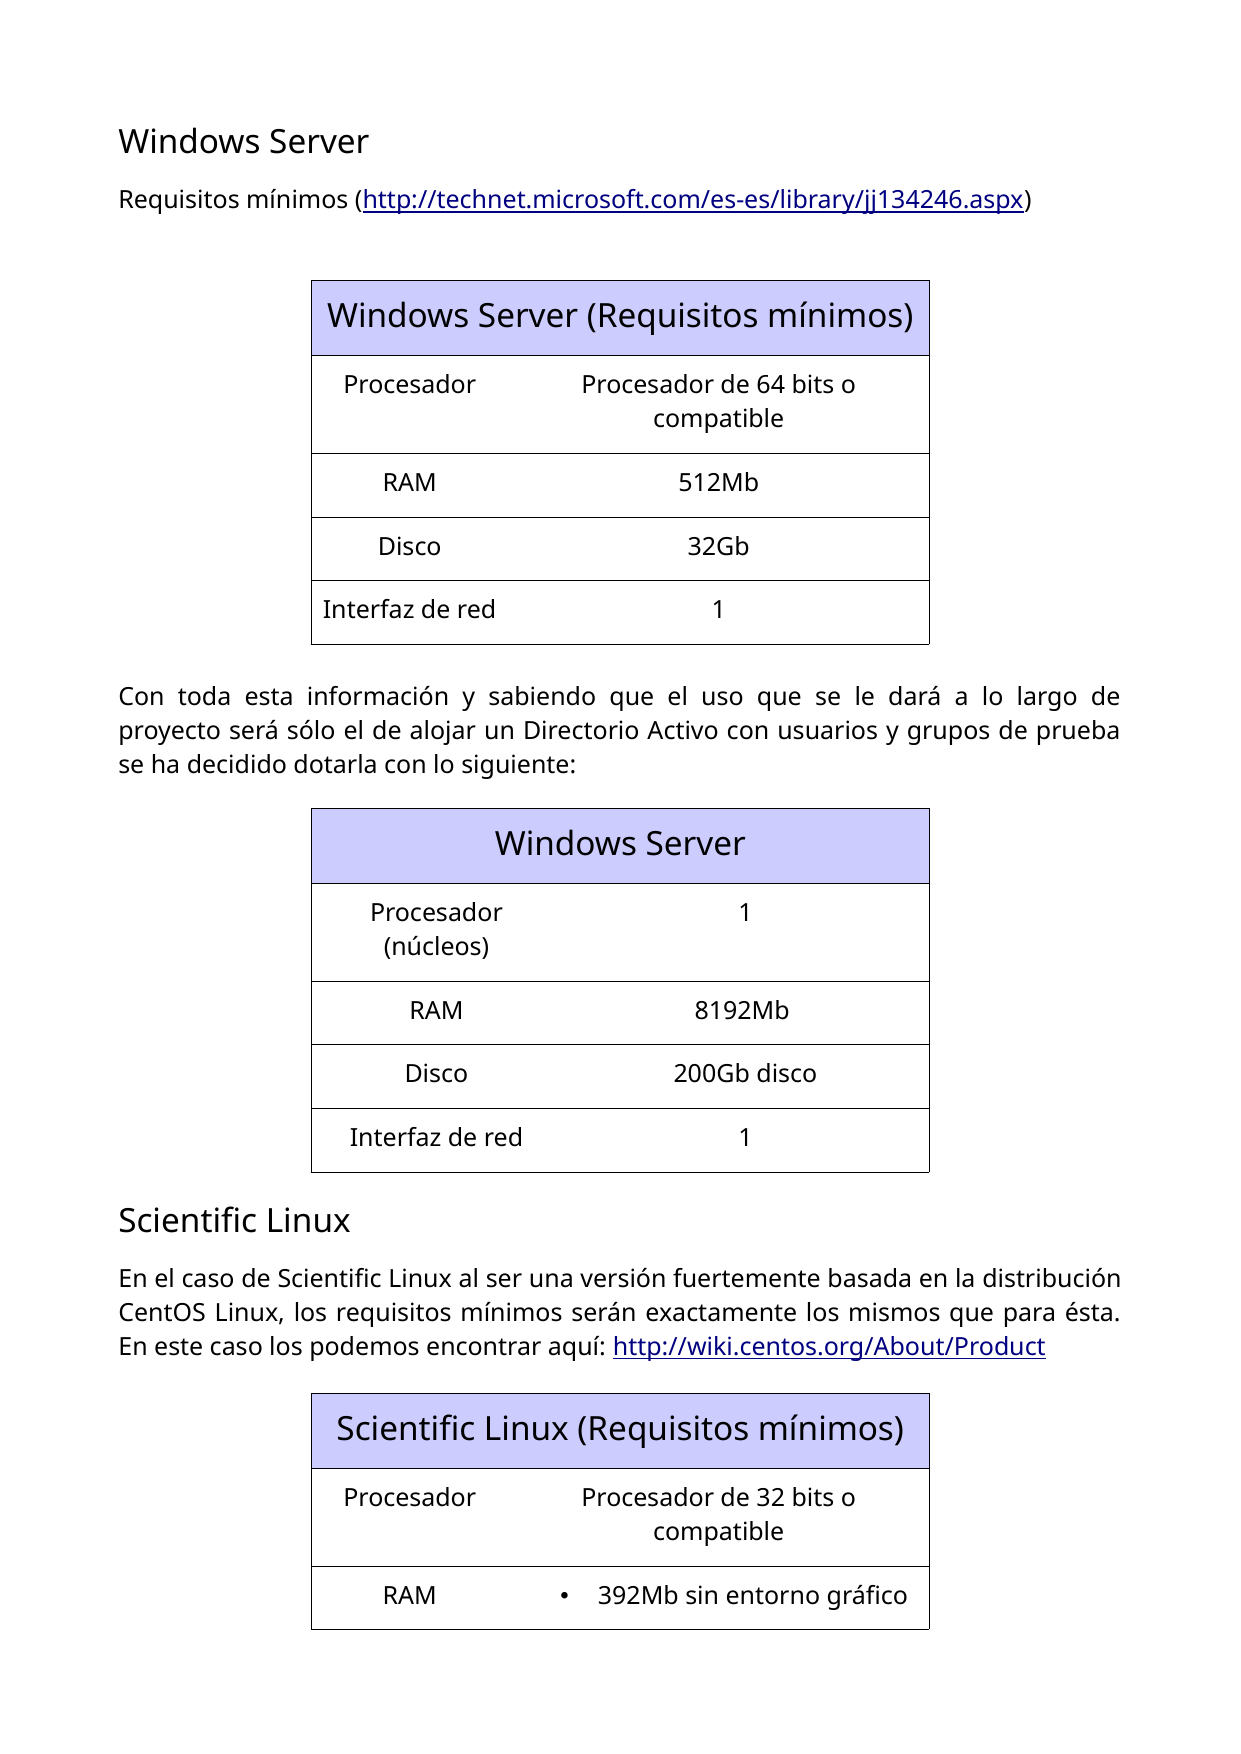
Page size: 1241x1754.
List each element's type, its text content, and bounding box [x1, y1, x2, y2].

table_header Scientific Linux (Requisitos mínimos) [312, 1394, 929, 1468]
table_cell Procesador [312, 1469, 508, 1566]
table_cell 1 [561, 884, 929, 981]
table_cell 1 [508, 581, 929, 644]
table_cell 200Gb disco [561, 1045, 929, 1108]
table_cell RAM [312, 454, 508, 517]
table_cell Procesador de 64 bits o compatible [508, 356, 929, 453]
text En el caso de Scientific Linux al ser una versión fuertemente basada en la distribución CentOS Linux, los requisitos mínimos serán exactamente los mismos que para ésta. En este caso los podemos encontrar aquí: http://wiki.centos.org/About/Product [118, 1261, 1122, 1363]
text Con toda esta información y sabiendo que el uso que se le dará a lo largo de proyecto será sólo el de alojar un Directorio Activo con usuarios y grupos de prueba se ha decidido dotarla con lo siguiente: [118, 679, 1122, 781]
table_cell Procesador (núcleos) [312, 884, 561, 981]
table_header Windows Server (Requisitos mínimos) [312, 281, 929, 355]
table_cell Interfaz de red [312, 581, 508, 644]
table_cell Disco [312, 518, 508, 580]
table_cell RAM [312, 982, 561, 1044]
table_cell Interfaz de red [312, 1109, 561, 1172]
text Requisitos mínimos (http://technet.microsoft.com/es-es/library/jj134246.aspx) [118, 182, 1122, 216]
table_cell 392Mb sin entorno gráfico 512Mb con entorno gráfico [508, 1567, 929, 1629]
table_cell 1 [561, 1109, 929, 1172]
subtitle Scientific Linux [118, 1197, 1122, 1242]
table_cell Disco [312, 1045, 561, 1108]
table_cell 8192Mb [561, 982, 929, 1044]
table_cell Procesador de 32 bits o compatible [508, 1469, 929, 1566]
table_cell Procesador [312, 356, 508, 453]
table_cell 512Mb [508, 454, 929, 517]
table_header Windows Server [312, 809, 929, 883]
table_cell 32Gb [508, 518, 929, 580]
subtitle Windows Server [118, 118, 1122, 163]
table_cell RAM [312, 1567, 508, 1629]
